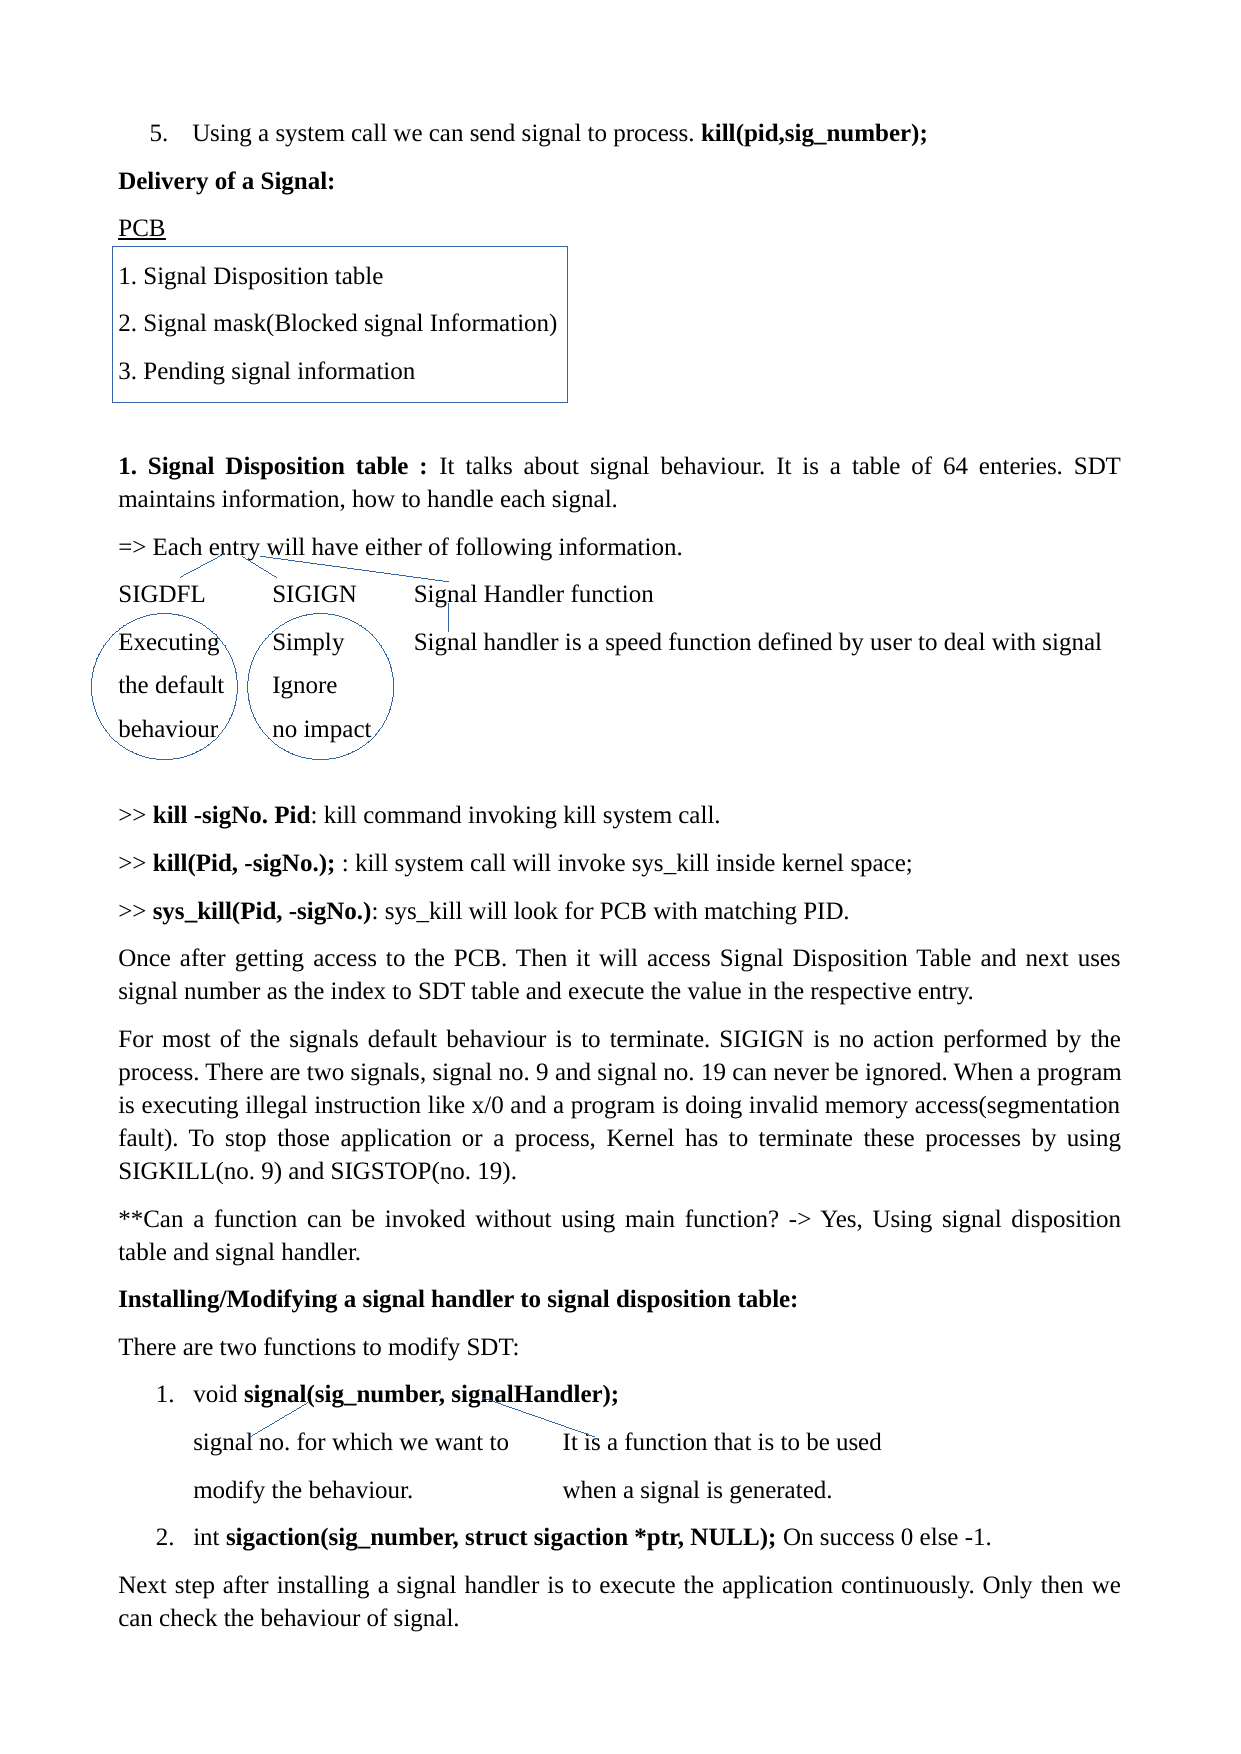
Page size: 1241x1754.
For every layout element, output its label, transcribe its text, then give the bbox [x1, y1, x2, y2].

text 1. Signal Disposition table [118, 261, 567, 290]
text PCB [118, 213, 1122, 242]
text 2. Signal mask(Blocked signal Information) [118, 308, 567, 337]
text 3. Pending signal information [118, 356, 567, 385]
text => Each entry will have either of following information. [118, 532, 1122, 561]
text [568, 261, 1122, 290]
text >> kill -sigNo. Pid: kill command invoking kill system call. [118, 801, 1122, 829]
text 5. Using a system call we can send signal to process. kill(pid,sig_number); [118, 118, 1122, 147]
text Delivery of a Signal: [118, 166, 1122, 194]
text >> kill(Pid, -sigNo.); : kill system call will invoke sys_kill inside kernel space; [118, 848, 1122, 877]
list void signal(sig_number, signalHandler); [156, 1379, 1122, 1408]
text [568, 356, 1122, 385]
text There are two functions to modify SDT: [118, 1332, 1122, 1361]
list modify the behaviour. when a signal is generated. [156, 1475, 1122, 1503]
text For most of the signals default behaviour is to terminate. SIGIGN is no action performed by the process. There are two signals, signal no. 9 and signal no. 19 can never be ignored. When a program is executing illegal instruction like x/0 and a program is doing invalid memory access(segmentation fault). To stop those application or a process, Kernel has to terminate these processes by using SIGKILL(no. 9) and SIGSTOP(no. 19). [118, 1024, 1122, 1185]
text Installing/Modifying a signal handler to signal disposition table: [118, 1284, 1122, 1313]
text SIGDFL SIGIGN Signal Handler function [118, 579, 1122, 608]
text behaviour no impact [118, 714, 1122, 743]
text Executing Simply Signal handler is a speed function defined by user to deal with signal [118, 627, 1122, 656]
text **Can a function can be invoked without using main function? -> Yes, Using signal disposition table and signal handler. [118, 1204, 1122, 1265]
text >> sys_kill(Pid, -sigNo.): sys_kill will look for PCB with matching PID. [118, 896, 1122, 924]
text 1. Signal Disposition table : It talks about signal behaviour. It is a table of 64 enteries. SDT maintains information, how to handle each signal. [118, 451, 1122, 513]
list int sigaction(sig_number, struct sigaction *ptr, NULL); On success 0 else -1. [156, 1522, 1122, 1551]
text [568, 308, 1122, 337]
text Once after getting access to the PCB. Then it will access Signal Disposition Table and next uses signal number as the index to SDT table and execute the value in the respective entry. [118, 943, 1122, 1005]
list signal no. for which we want to It is a function that is to be used [156, 1427, 1122, 1456]
text Next step after installing a signal handler is to execute the application continuously. Only then we can check the behaviour of signal. [118, 1570, 1122, 1632]
text the default Ignore [118, 671, 1122, 699]
